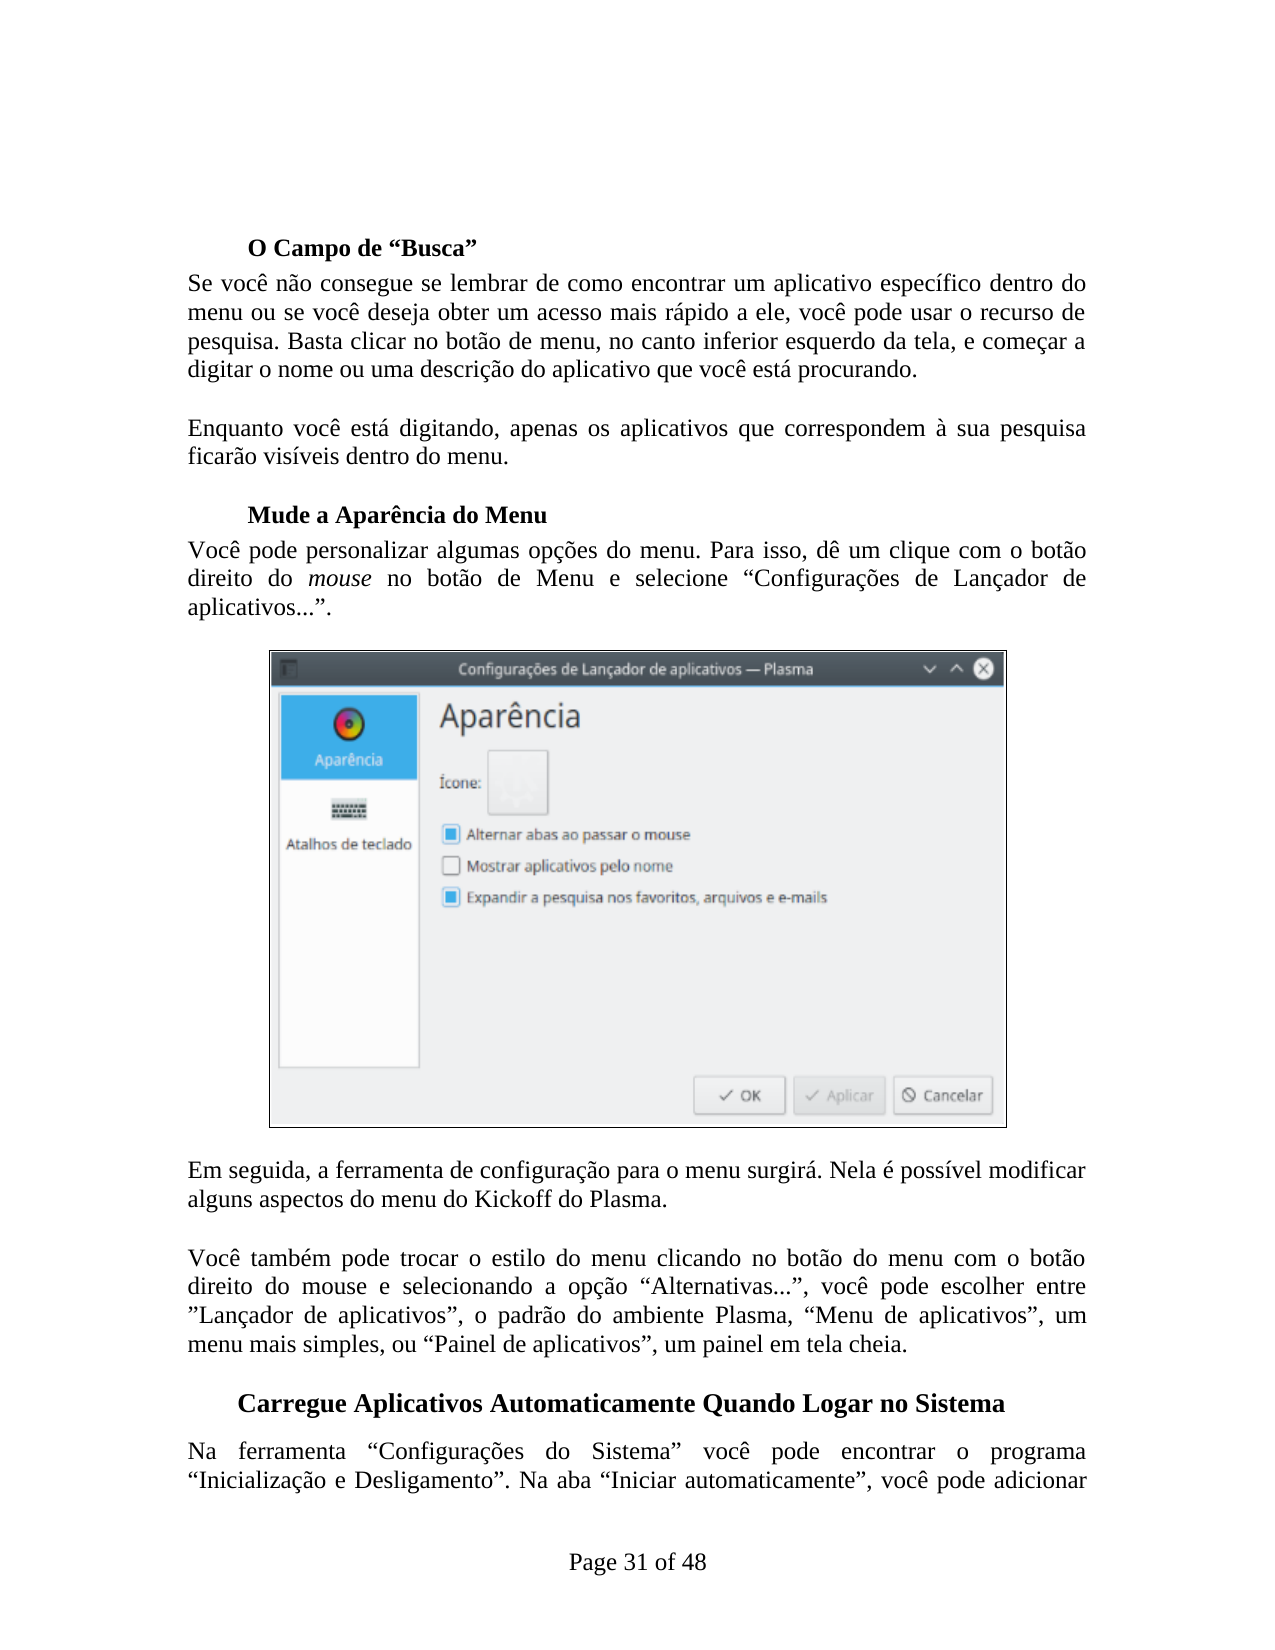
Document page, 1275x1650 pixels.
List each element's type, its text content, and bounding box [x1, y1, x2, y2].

text Na ferramenta “Configurações do Sistema” você pode encontrar o programa “Inicialização e Desligamento”. Na aba “Iniciar automaticamente”, você pode adicionar [187, 1436, 1087, 1493]
text Enquanto você está digitando, apenas os aplicativos que correspondem à sua pesquisa ficarão visíveis dentro do menu. [187, 413, 1087, 470]
subtitle O Campo de “Busca” [187, 233, 1087, 262]
text Em seguida, a ferramenta de configuração para o menu surgirá. Nela é possível modificar alguns aspectos do menu do Kickoff do Plasma. [187, 1156, 1087, 1213]
subtitle Carregue Aplicativos Automaticamente Quando Logar no Sistema [187, 1387, 1087, 1418]
text Se você não consegue se lembrar de como encontrar um aplicativo específico dentro do menu ou se você deseja obter um acesso mais rápido a ele, você pode usar o recurso de pesquisa. Basta clicar no botão de menu, no canto inferior esquerdo da tela, e começar a digitar o nome ou uma descrição do aplicativo que você está procurando. [187, 268, 1087, 383]
subtitle Mude a Aparência do Menu [187, 500, 1087, 528]
text Você também pode trocar o estilo do menu clicando no botão do menu com o botão direito do mouse e selecionando a opção “Alternativas...”, você pode escolher entre ”Lançador de aplicativos”, o padrão do ambiente Plasma, “Menu de aplicativos”, um menu mais simples, ou “Painel de aplicativos”, um painel em tela cheia. [187, 1243, 1087, 1358]
picture [271, 652, 1004, 1124]
text Você pode personalizar algumas opções do menu. Para isso, dê um clique com o botão direito do mouse no botão de Menu e selecione “Configurações de Lançador de aplicativos...”. [187, 535, 1087, 621]
